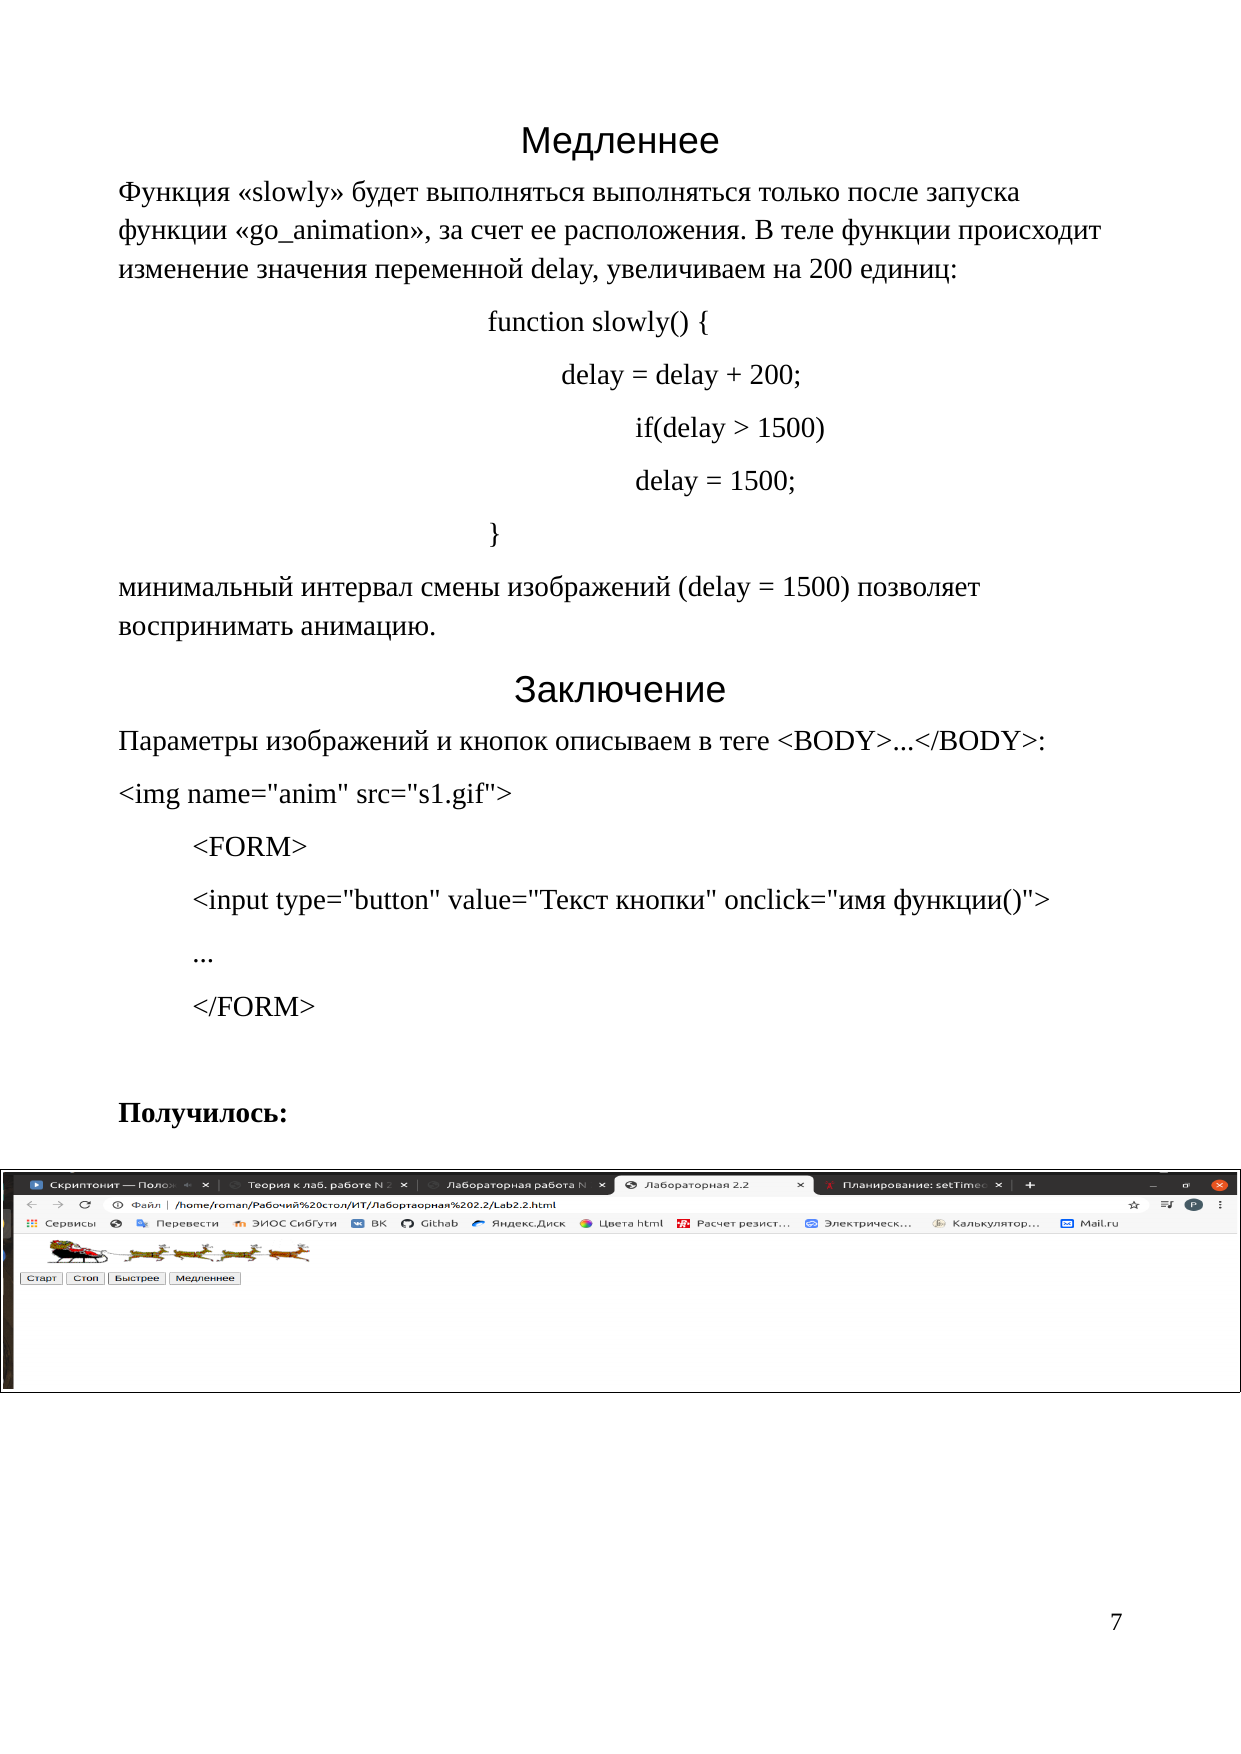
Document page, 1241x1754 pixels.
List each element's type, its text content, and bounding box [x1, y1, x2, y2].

text минимальный интервал смены изображений (delay = 1500) позволяет воспринимать анимацию. [118, 569, 1122, 642]
text if(delay > 1500) [118, 410, 1122, 444]
text <img name="anim" src="s1.gif"> [118, 776, 1122, 810]
subtitle Медленнее [118, 118, 1122, 161]
picture [3, 1172, 1238, 1241]
text Параметры изображений и кнопок описываем в теге <BODY>...</BODY>: [118, 723, 1122, 757]
text </FORM> [118, 989, 1122, 1022]
subtitle Заключение [118, 667, 1122, 711]
text } [118, 516, 1122, 550]
text <input type="button" value="Текст кнопки" onclick="имя функции()"> [118, 882, 1122, 916]
text Функция «slowly» будет выполняться выполняться только после запуска функции «go_animation», за счет ее расположения. В теле функции происходит изменение значения переменной delay, увеличиваем на 200 единиц: [118, 174, 1122, 284]
text delay = 1500; [118, 463, 1122, 497]
text function slowly() { [118, 304, 1122, 337]
text <FORM> [118, 829, 1122, 863]
text ... [118, 936, 1122, 969]
text delay = delay + 200; [118, 357, 1122, 391]
text Получилось: [118, 1095, 1122, 1128]
